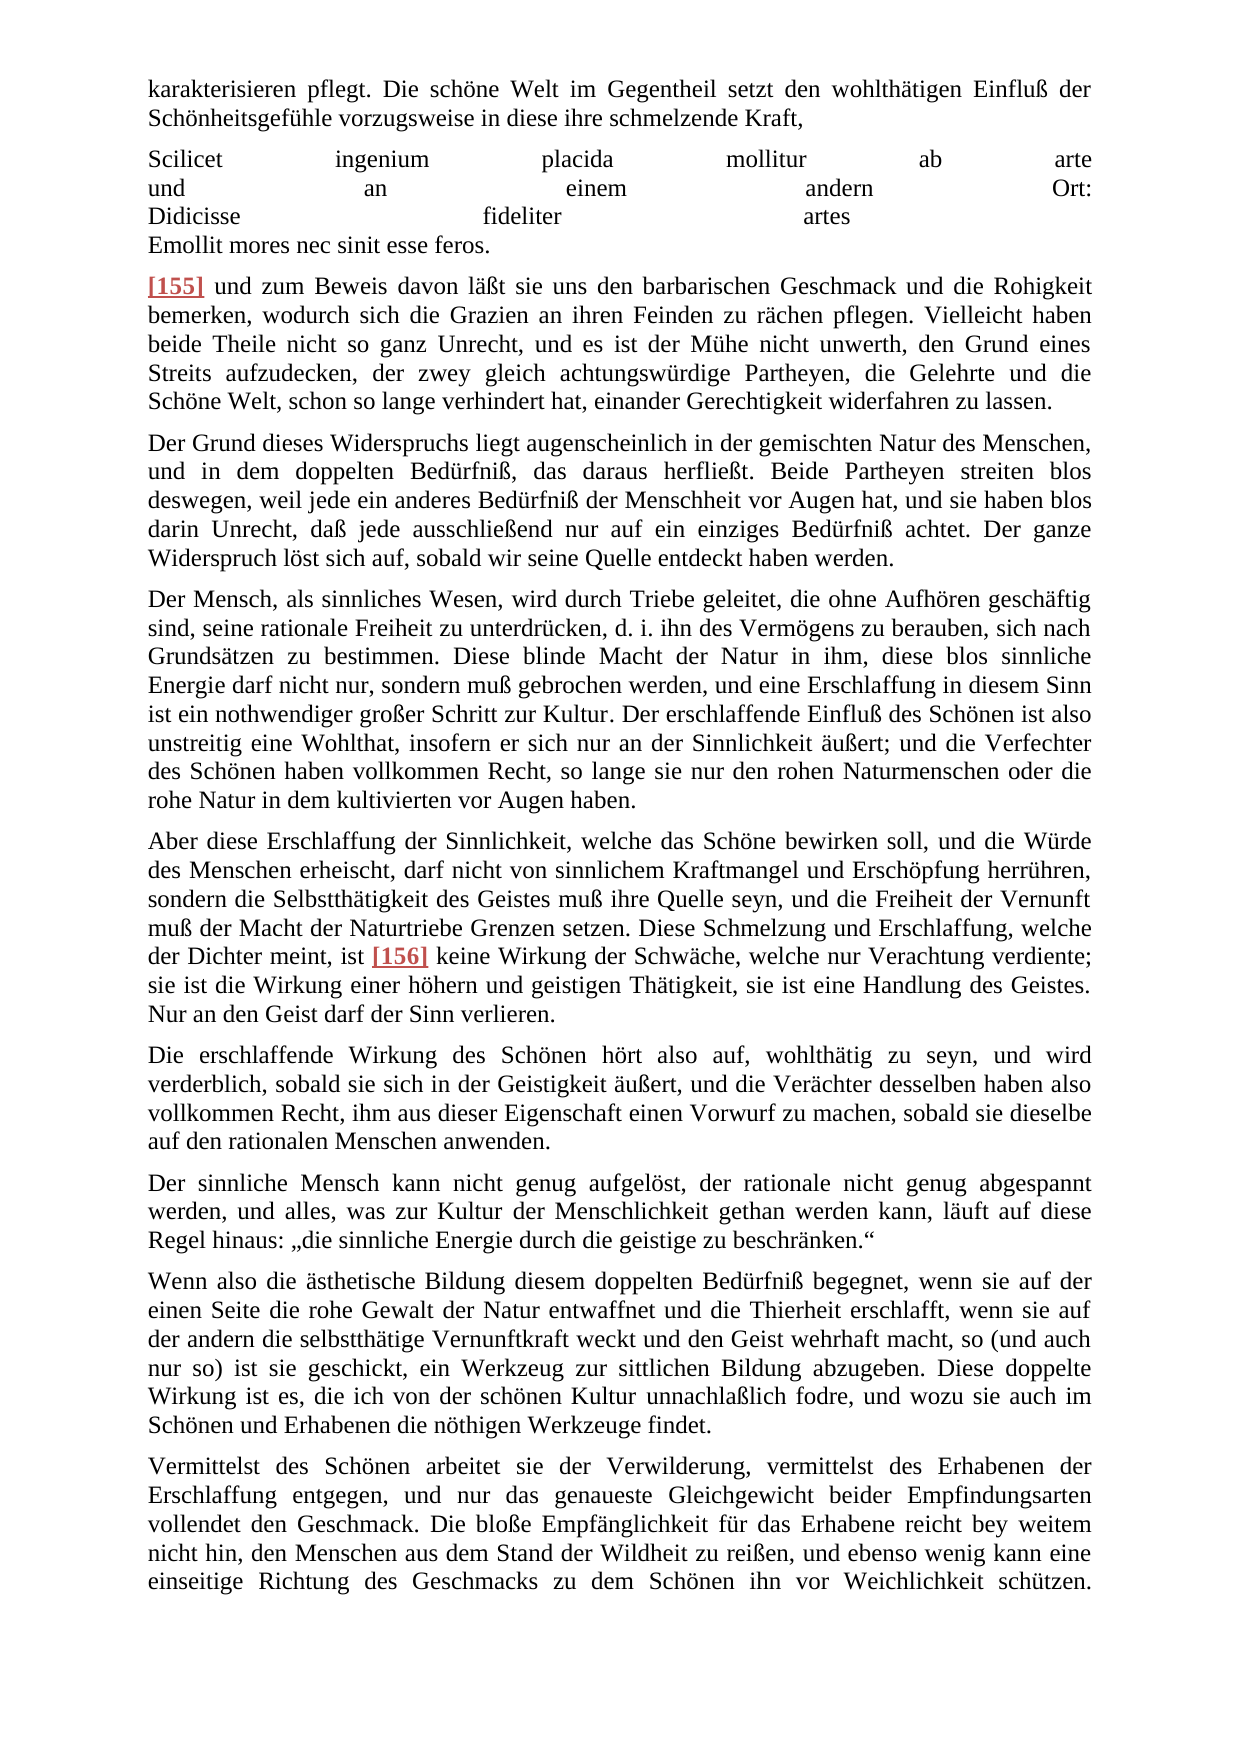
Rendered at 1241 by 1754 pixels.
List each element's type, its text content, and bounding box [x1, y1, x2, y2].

text Scilicet ingenium placida mollitur ab arte und an einem andern Ort: Didicisse fideliter artes Emollit mores nec sinit esse feros. [148, 144, 1092, 259]
text [155] und zum Beweis davon läßt sie uns den barbarischen Geschmack und die Rohigkeit bemerken, wodurch sich die Grazien an ihren Feinden zu rächen pflegen. Vielleicht haben beide Theile nicht so ganz Unrecht, und es ist der Mühe nicht unwerth, den Grund eines Streits aufzudecken, der zwey gleich achtungswürdige Partheyen, die Gelehrte und die Schöne Welt, schon so lange verhindert hat, einander Gerechtigkeit widerfahren zu lassen. [148, 271, 1092, 415]
text Der sinnliche Mensch kann nicht genug aufgelöst, der rationale nicht genug abgespannt werden, und alles, was zur Kultur der Menschlichkeit gethan werden kann, läuft auf diese Regel hinaus: „die sinnliche Energie durch die geistige zu beschränken.“ [148, 1168, 1092, 1254]
text Aber diese Erschlaffung der Sinnlichkeit, welche das Schöne bewirken soll, und die Würde des Menschen erheischt, darf nicht von sinnlichem Kraftmangel und Erschöpfung herrühren, sondern die Selbstthätigkeit des Geistes muß ihre Quelle seyn, und die Freiheit der Vernunft muß der Macht der Naturtriebe Grenzen setzen. Diese Schmelzung und Erschlaffung, welche der Dichter meint, ist [156] keine Wirkung der Schwäche, welche nur Verachtung verdiente; sie ist die Wirkung einer höhern und geistigen Thätigkeit, sie ist eine Handlung des Geistes. Nur an den Geist darf der Sinn verlieren. [148, 826, 1092, 1028]
text karakterisieren pflegt. Die schöne Welt im Gegentheil setzt den wohlthätigen Einfluß der Schönheitsgefühle vorzugsweise in diese ihre schmelzende Kraft, [148, 74, 1092, 131]
text Der Mensch, als sinnliches Wesen, wird durch Triebe geleitet, die ohne Aufhören geschäftig sind, seine rationale Freiheit zu unterdrücken, d. i. ihn des Vermögens zu berauben, sich nach Grundsätzen zu bestimmen. Diese blinde Macht der Natur in ihm, diese blos sinnliche Energie darf nicht nur, sondern muß gebrochen werden, und eine Erschlaffung in diesem Sinn ist ein nothwendiger großer Schritt zur Kultur. Der erschlaffende Einfluß des Schönen ist also unstreitig eine Wohlthat, insofern er sich nur an der Sinnlichkeit äußert; und die Verfechter des Schönen haben vollkommen Recht, so lange sie nur den rohen Naturmenschen oder die rohe Natur in dem kultivierten vor Augen haben. [148, 584, 1092, 814]
text Wenn also die ästhetische Bildung diesem doppelten Bedürfniß begegnet, wenn sie auf der einen Seite die rohe Gewalt der Natur entwaffnet und die Thierheit erschlafft, wenn sie auf der andern die selbstthätige Vernunftkraft weckt und den Geist wehrhaft macht, so (und auch nur so) ist sie geschickt, ein Werkzeug zur sittlichen Bildung abzugeben. Diese doppelte Wirkung ist es, die ich von der schönen Kultur unnachlaßlich fodre, und wozu sie auch im Schönen und Erhabenen die nöthigen Werkzeuge findet. [148, 1266, 1092, 1439]
text Die erschlaffende Wirkung des Schönen hört also auf, wohlthätig zu seyn, und wird verderblich, sobald sie sich in der Geistigkeit äußert, und die Verächter desselben haben also vollkommen Recht, ihm aus dieser Eigenschaft einen Vorwurf zu machen, sobald sie dieselbe auf den rationalen Menschen anwenden. [148, 1040, 1092, 1155]
text Der Grund dieses Widerspruchs liegt augenscheinlich in der gemischten Natur des Menschen, und in dem doppelten Bedürfniß, das daraus herfließt. Beide Partheyen streiten blos deswegen, weil jede ein anderes Bedürfniß der Menschheit vor Augen hat, und sie haben blos darin Unrecht, daß jede ausschließend nur auf ein einziges Bedürfniß achtet. Der ganze Widerspruch löst sich auf, sobald wir seine Quelle entdeckt haben werden. [148, 428, 1092, 571]
text Vermittelst des Schönen arbeitet sie der Verwilderung, vermittelst des Erhabenen der Erschlaffung entgegen, und nur das genaueste Gleichgewicht beider Empfindungsarten vollendet den Geschmack. Die bloße Empfänglichkeit für das Erhabene reicht bey weitem nicht hin, den Menschen aus dem Stand der Wildheit zu reißen, und ebenso wenig kann eine einseitige Richtung des Geschmacks zu dem Schönen ihn vor Weichlichkeit schützen. [148, 1451, 1092, 1595]
